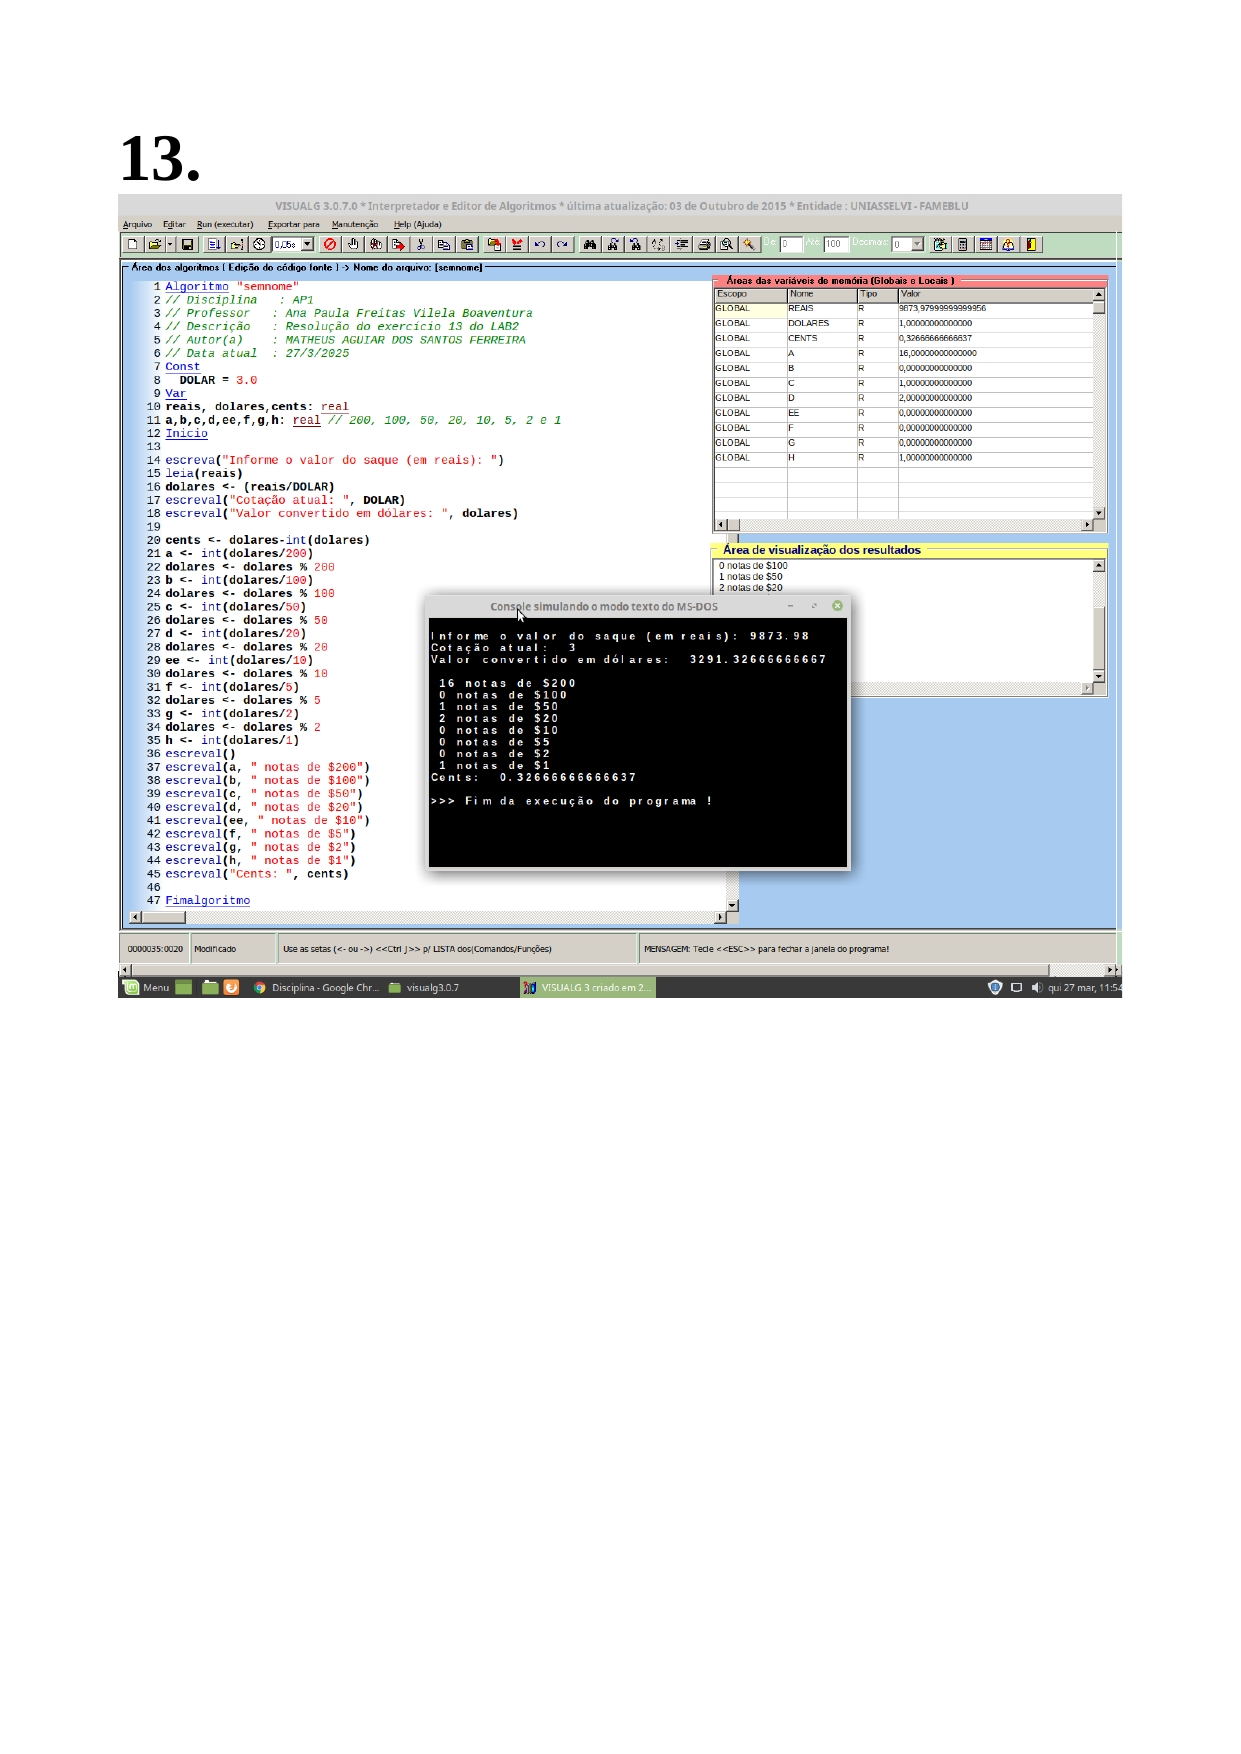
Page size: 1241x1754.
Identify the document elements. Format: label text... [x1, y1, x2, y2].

picture [118, 194, 1123, 998]
text 13. [118, 118, 1122, 194]
